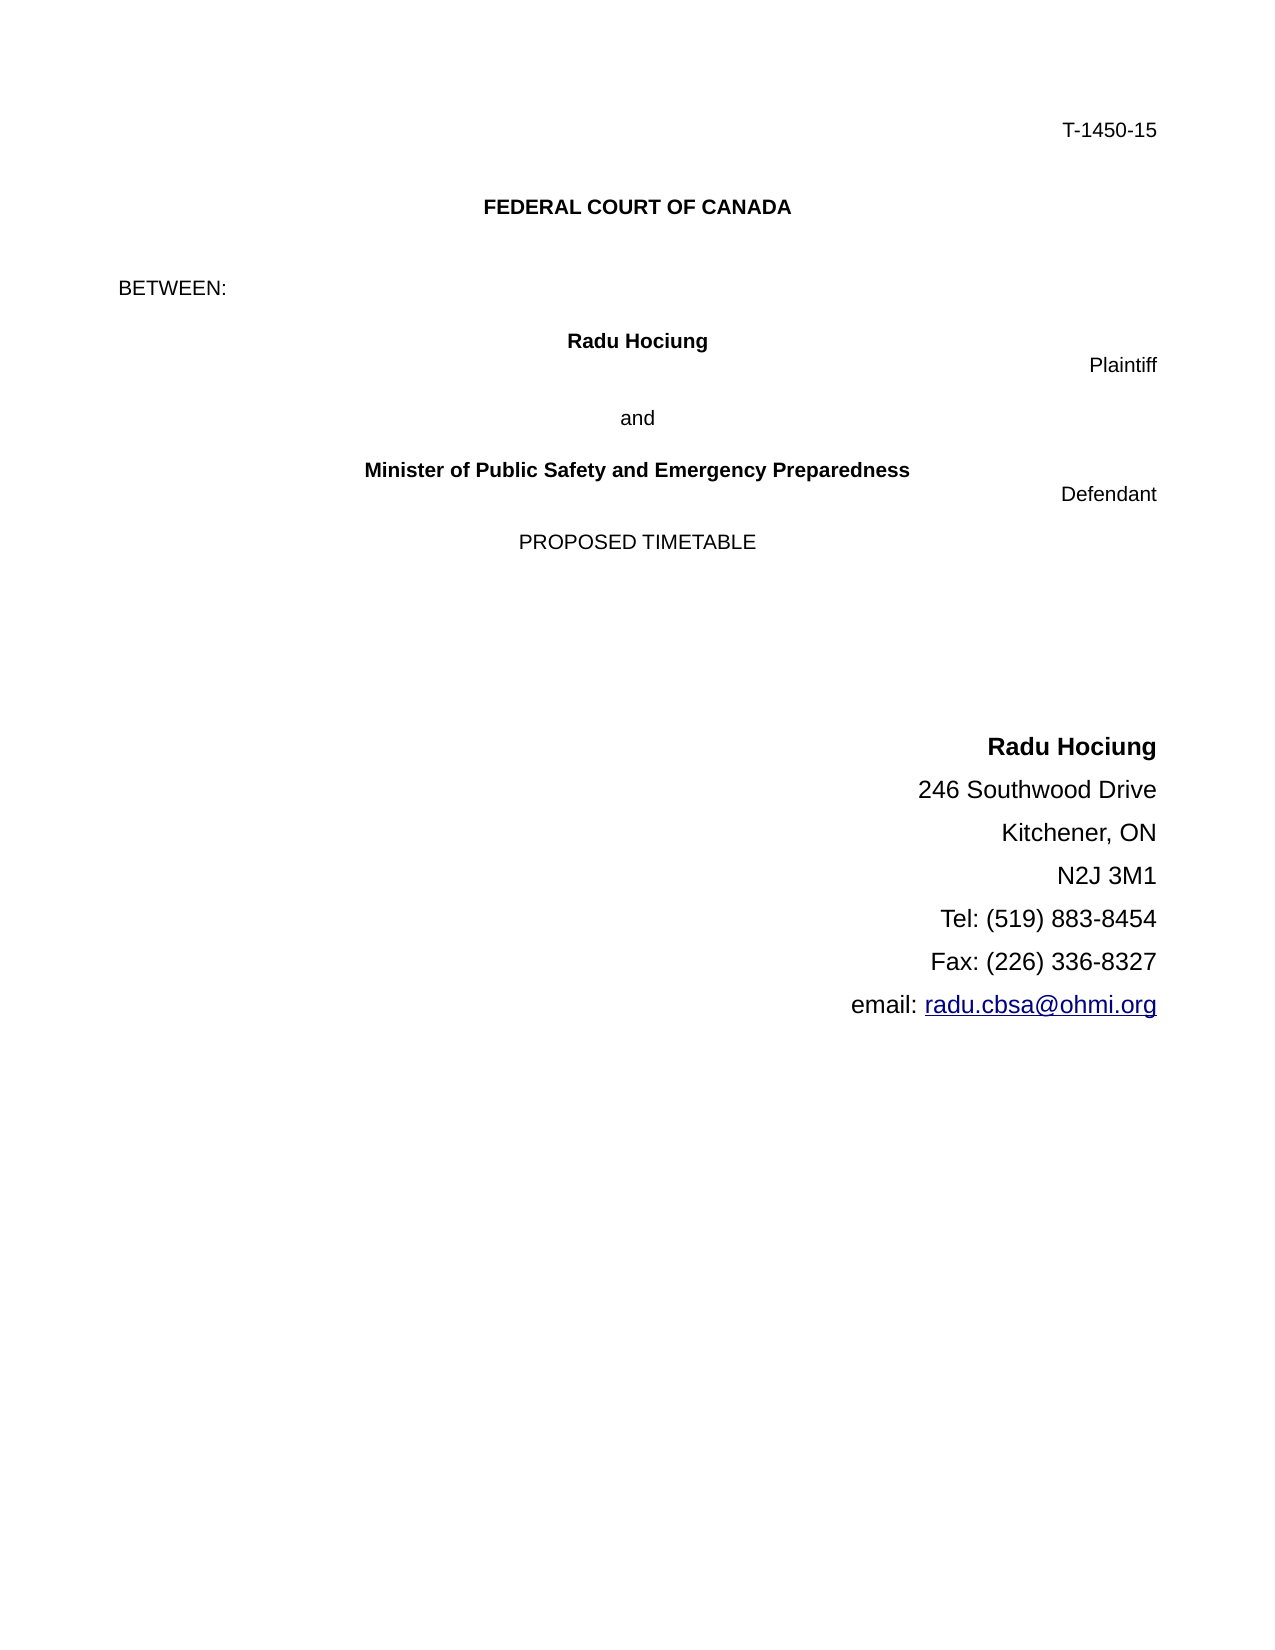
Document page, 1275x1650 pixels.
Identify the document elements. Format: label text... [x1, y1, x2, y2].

text Radu Hociung [118, 329, 1157, 353]
text Defendant [118, 482, 1157, 506]
text email: radu.cbsa@ohmi.org [118, 990, 1157, 1019]
text Minister of Public Safety and Emergency Preparedness [118, 458, 1157, 482]
text 246 Southwood Drive [118, 774, 1157, 803]
text N2J 3M1 [118, 861, 1157, 889]
text Kitchener, ON [118, 818, 1157, 846]
text Radu Hociung [118, 731, 1157, 760]
text Plaintiff [118, 353, 1157, 377]
text FEDERAL COURT OF CANADA [118, 195, 1157, 219]
text and [118, 406, 1157, 429]
text BETWEEN: [118, 276, 1157, 300]
text PROPOSED TIMETABLE [118, 530, 1157, 554]
text Tel: (519) 883-8454 [118, 904, 1157, 933]
text T-1450-15 [118, 118, 1157, 142]
text Fax: (226) 336-8327 [118, 947, 1157, 976]
